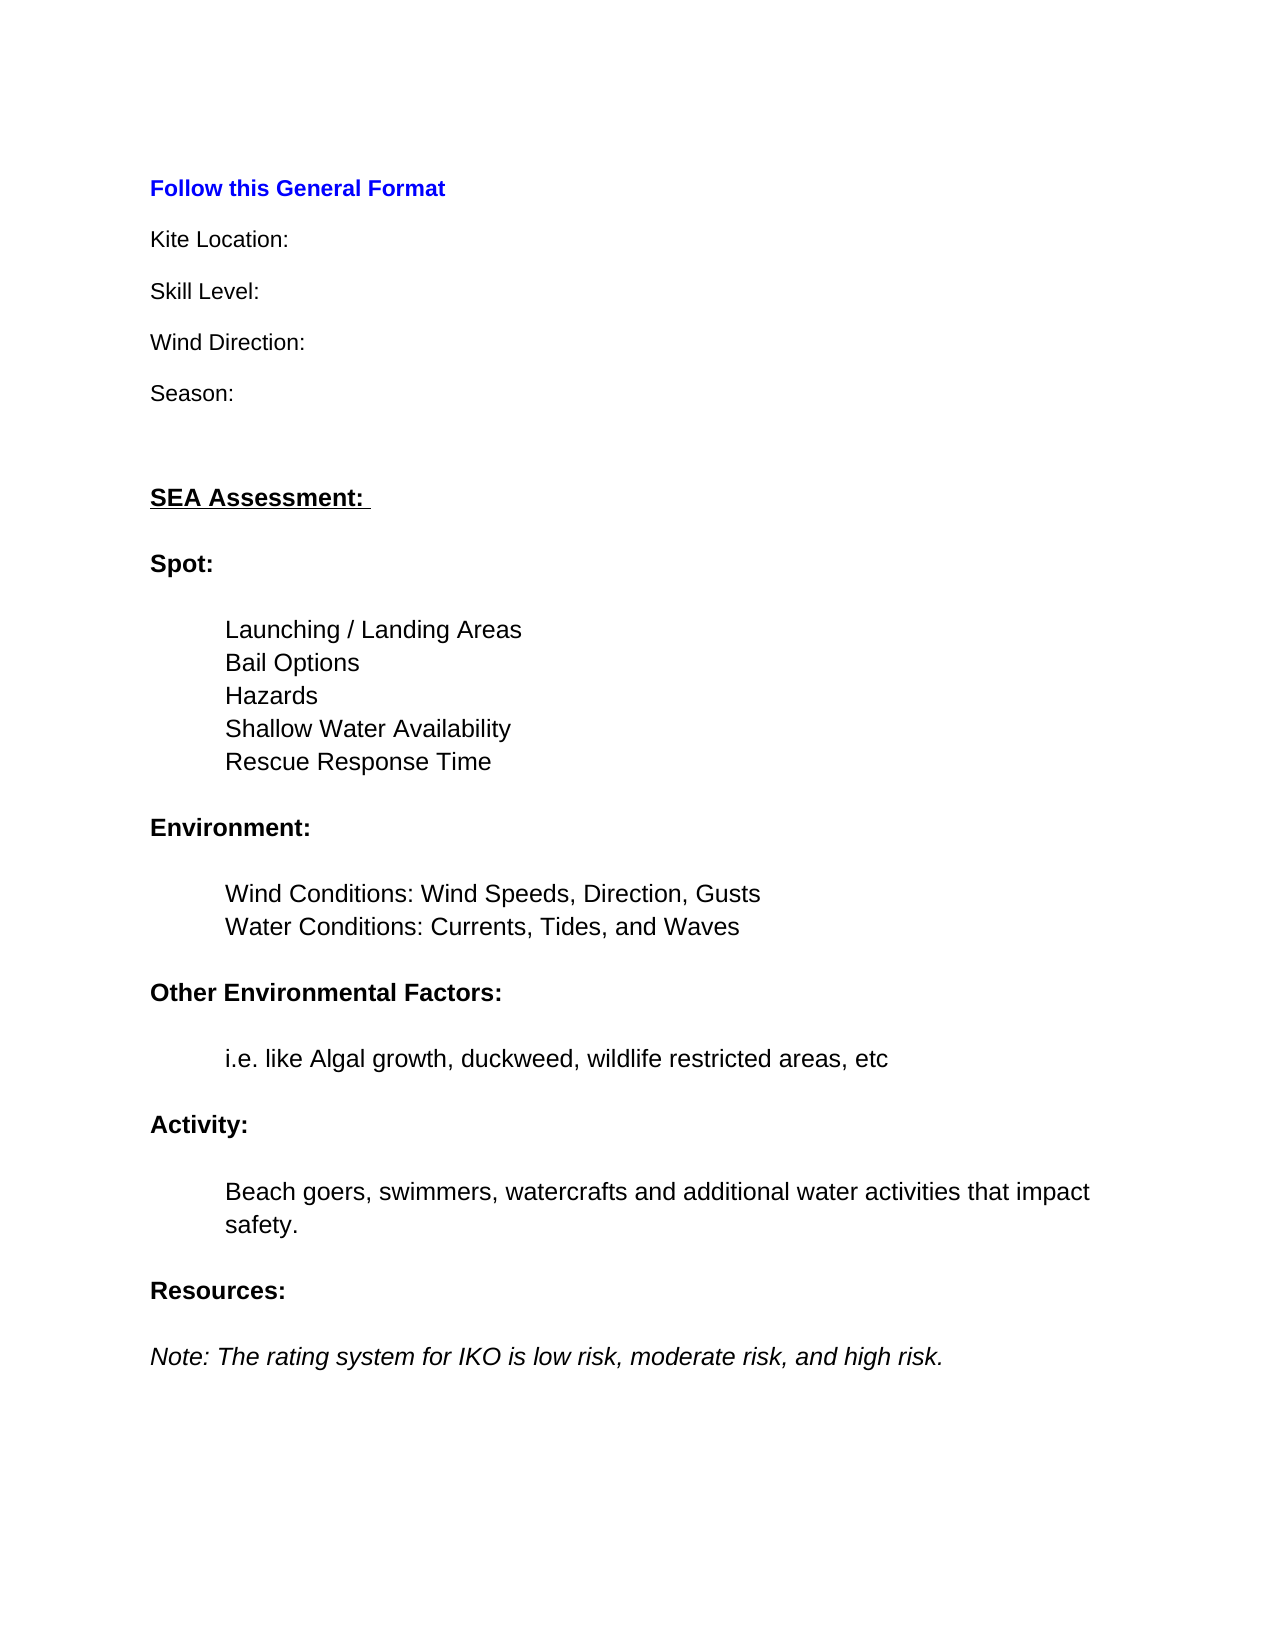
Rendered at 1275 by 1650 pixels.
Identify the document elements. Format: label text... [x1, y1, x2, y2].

text Rescue Response Time [150, 747, 1125, 776]
text Season: [150, 380, 1125, 407]
text Hazards [150, 681, 1125, 710]
text Note: The rating system for IKO is low risk, moderate risk, and high risk. [150, 1342, 1125, 1370]
text Skill Level: [150, 278, 1125, 304]
text Water Conditions: Currents, Tides, and Waves [150, 912, 1125, 941]
text Beach goers, swimmers, watercrafts and additional water activities that impact safety. [225, 1177, 1125, 1238]
text Spot: [150, 549, 1125, 578]
text Resources: [150, 1276, 1125, 1304]
text Activity: [150, 1111, 1125, 1139]
text Wind Direction: [150, 329, 1125, 355]
text Launching / Landing Areas [150, 615, 1125, 644]
text Shallow Water Availability [150, 714, 1125, 743]
text i.e. like Algal growth, duckweed, wildlife restricted areas, etc [150, 1044, 1125, 1073]
text Wind Conditions: Wind Speeds, Direction, Gusts [150, 879, 1125, 908]
text Other Environmental Factors: [150, 978, 1125, 1007]
text SEA Assessment: [150, 483, 1125, 512]
text Follow this General Format [150, 175, 1125, 201]
text Kite Location: [150, 226, 1125, 253]
text Environment: [150, 813, 1125, 842]
text Bail Options [150, 648, 1125, 677]
